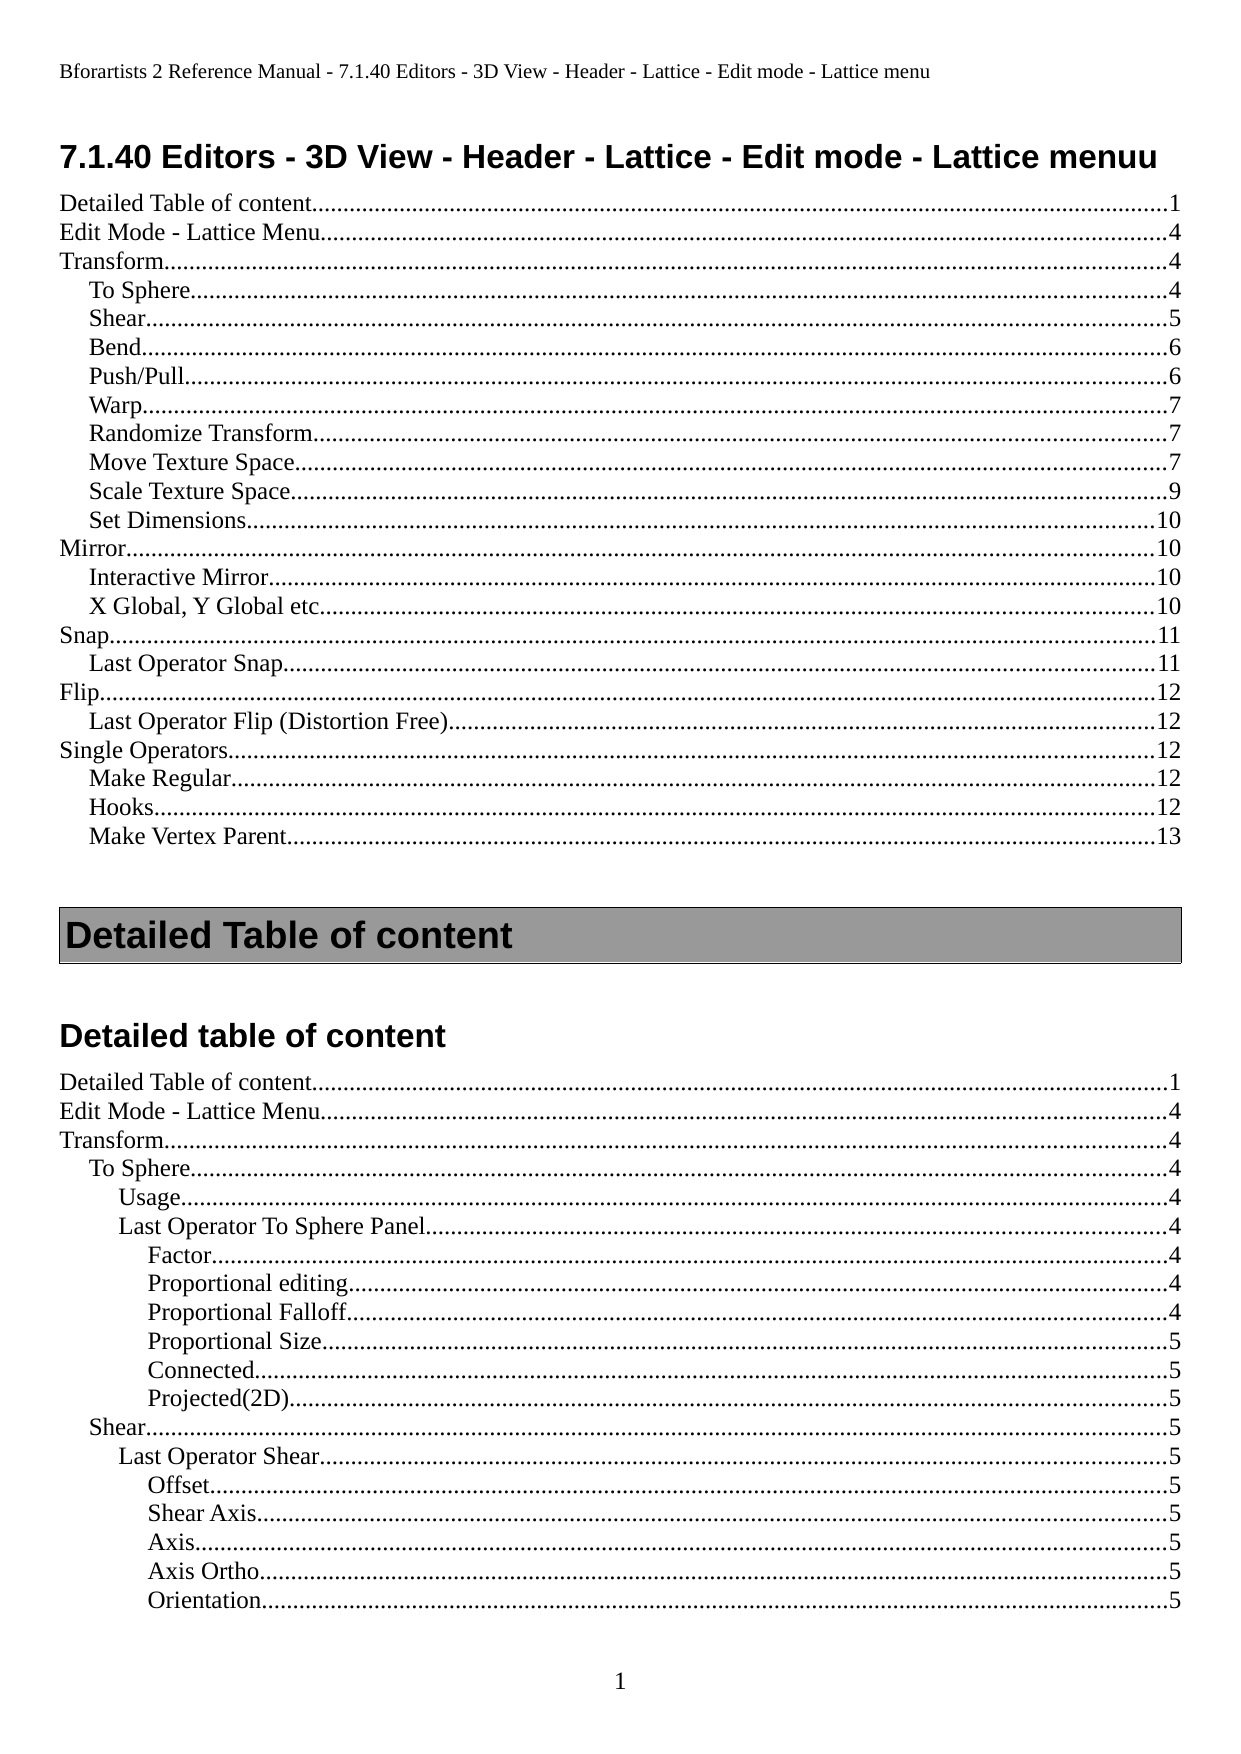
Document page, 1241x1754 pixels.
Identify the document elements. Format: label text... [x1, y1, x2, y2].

subtitle Detailed table of content [59, 1016, 1181, 1055]
text Factor 4 [147, 1240, 1181, 1268]
text Set Dimensions 10 [88, 505, 1181, 533]
text Shear 5 [88, 303, 1181, 332]
text Usage 4 [118, 1182, 1181, 1211]
text Shear 5 [88, 1412, 1181, 1441]
text Scale Texture Space 9 [88, 476, 1181, 505]
text Offset 5 [147, 1470, 1181, 1498]
text Orientation 5 [147, 1585, 1181, 1613]
subtitle 7.1.40 Editors - 3D View - Header - Lattice - Edit mode - Lattice menuu [59, 138, 1181, 176]
text Make Regular 12 [88, 763, 1181, 792]
text Warp 7 [88, 390, 1181, 418]
table_header Detailed Table of content [60, 908, 1181, 962]
text Bend 6 [88, 332, 1181, 361]
text Snap 11 [59, 620, 1181, 648]
text Hooks 12 [88, 792, 1181, 821]
text Interactive Mirror 10 [88, 562, 1181, 591]
text Axis 5 [147, 1527, 1181, 1556]
text Mirror 10 [59, 533, 1181, 562]
text Transform 4 [59, 1125, 1181, 1153]
text Push/Pull 6 [88, 361, 1181, 390]
text Axis Ortho 5 [147, 1556, 1181, 1585]
text Edit Mode - Lattice Menu 4 [59, 217, 1181, 246]
text Connected 5 [147, 1355, 1181, 1383]
text Transform 4 [59, 246, 1181, 275]
text Make Vertex Parent 13 [88, 821, 1181, 850]
text To Sphere 4 [88, 275, 1181, 303]
text Proportional editing 4 [147, 1268, 1181, 1297]
text Detailed Table of content 1 [59, 188, 1181, 217]
text Flip 12 [59, 677, 1181, 706]
text Detailed Table of content 1 [59, 1067, 1181, 1096]
text Last Operator Flip (Distortion Free) 12 [88, 706, 1181, 735]
text Last Operator To Sphere Panel 4 [118, 1211, 1181, 1240]
text Projected(2D) 5 [147, 1383, 1181, 1412]
text Shear Axis 5 [147, 1498, 1181, 1527]
text Last Operator Snap 11 [88, 648, 1181, 677]
text Edit Mode - Lattice Menu 4 [59, 1096, 1181, 1125]
text Move Texture Space 7 [88, 447, 1181, 476]
text Proportional Size 5 [147, 1326, 1181, 1355]
text Proportional Falloff 4 [147, 1297, 1181, 1326]
text X Global, Y Global etc. 10 [88, 591, 1181, 620]
text Last Operator Shear 5 [118, 1441, 1181, 1470]
text To Sphere 4 [88, 1153, 1181, 1182]
text Randomize Transform 7 [88, 418, 1181, 447]
text Single Operators 12 [59, 735, 1181, 763]
